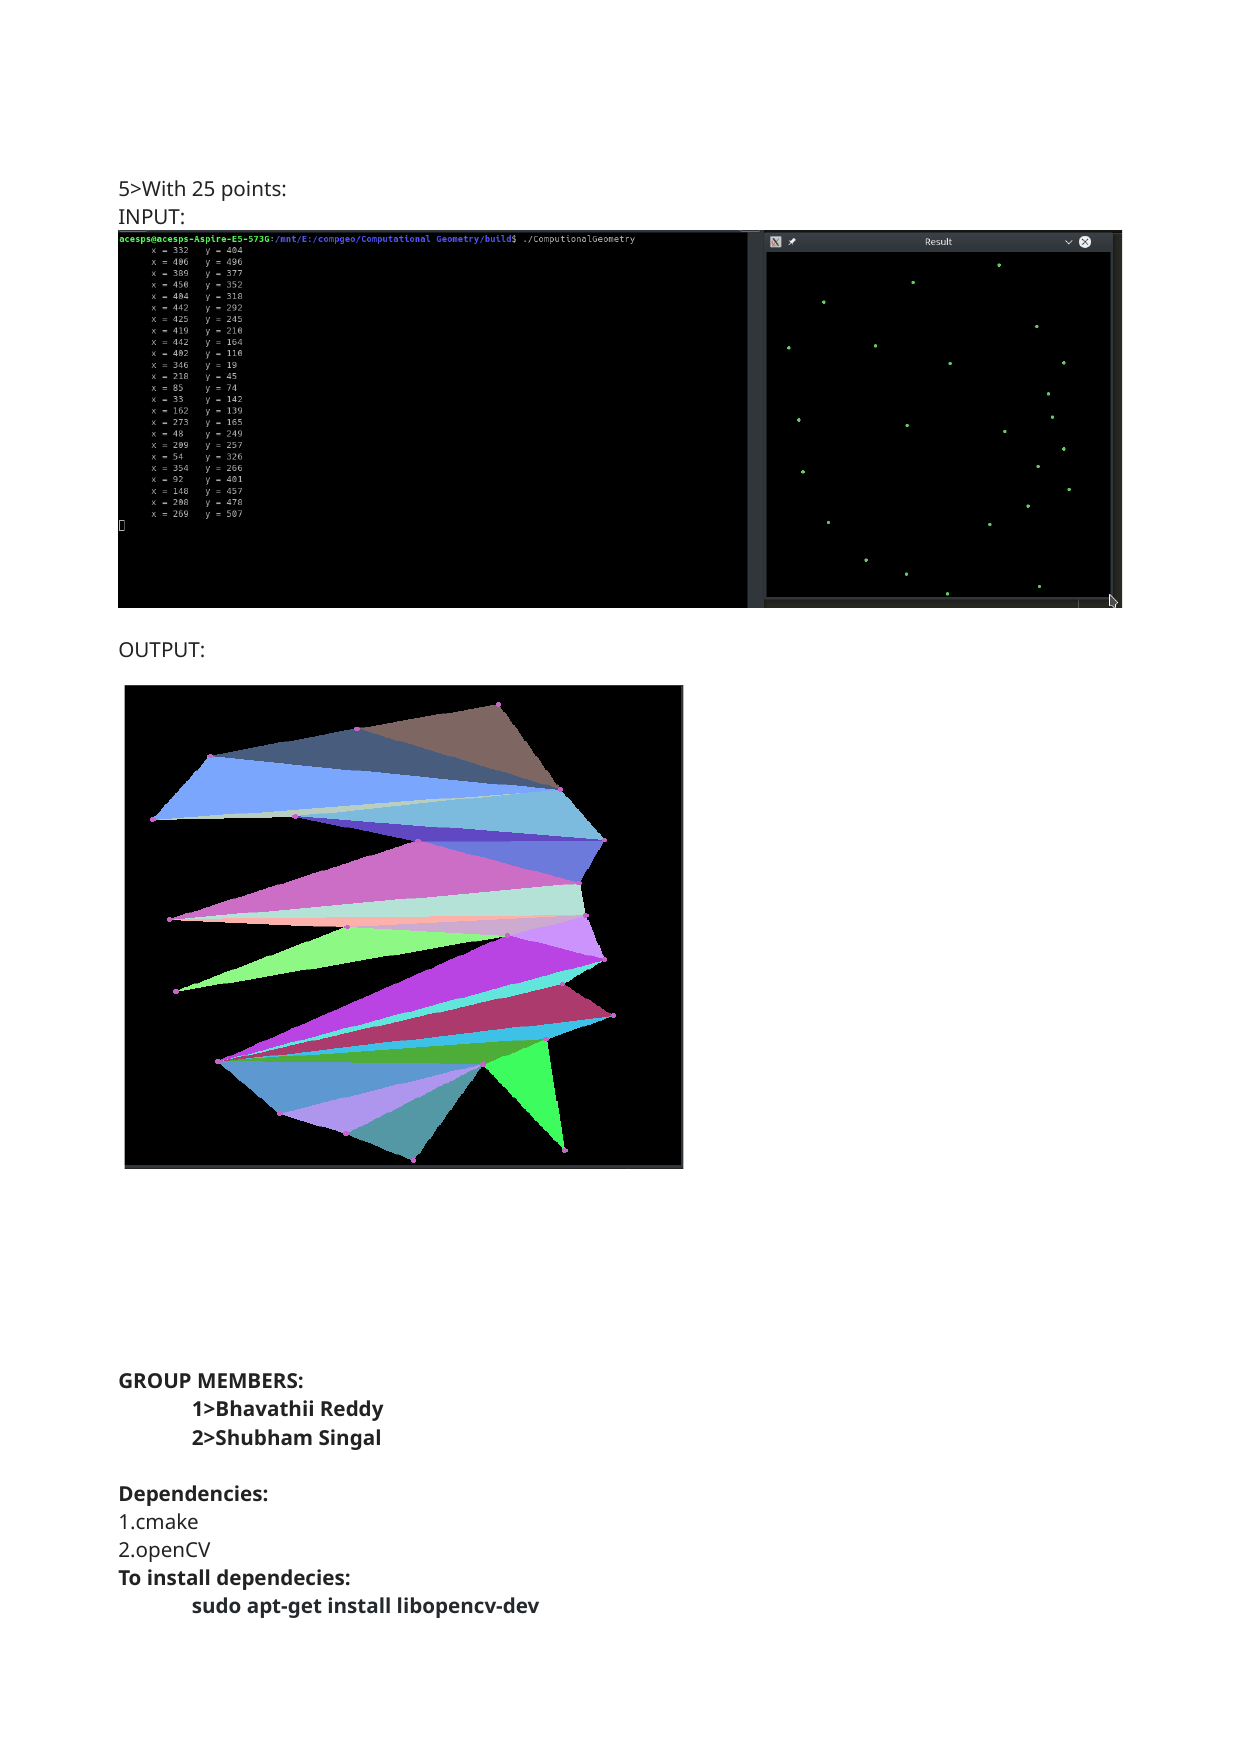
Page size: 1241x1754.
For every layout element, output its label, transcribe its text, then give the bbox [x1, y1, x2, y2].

text sudo apt-get install libopencv-dev [118, 1592, 1122, 1620]
picture [118, 230, 1123, 608]
text 2>Shubham Singal [118, 1423, 1122, 1451]
text OUTPUT: [118, 635, 1122, 663]
picture [124, 685, 684, 1169]
text INPUT: [118, 202, 1122, 230]
text 5>With 25 points: [118, 174, 1122, 202]
text Dependencies: 1.cmake 2.openCV To install dependecies: [118, 1451, 1122, 1592]
text GROUP MEMBERS: 1>Bhavathii Reddy [118, 1367, 1122, 1423]
